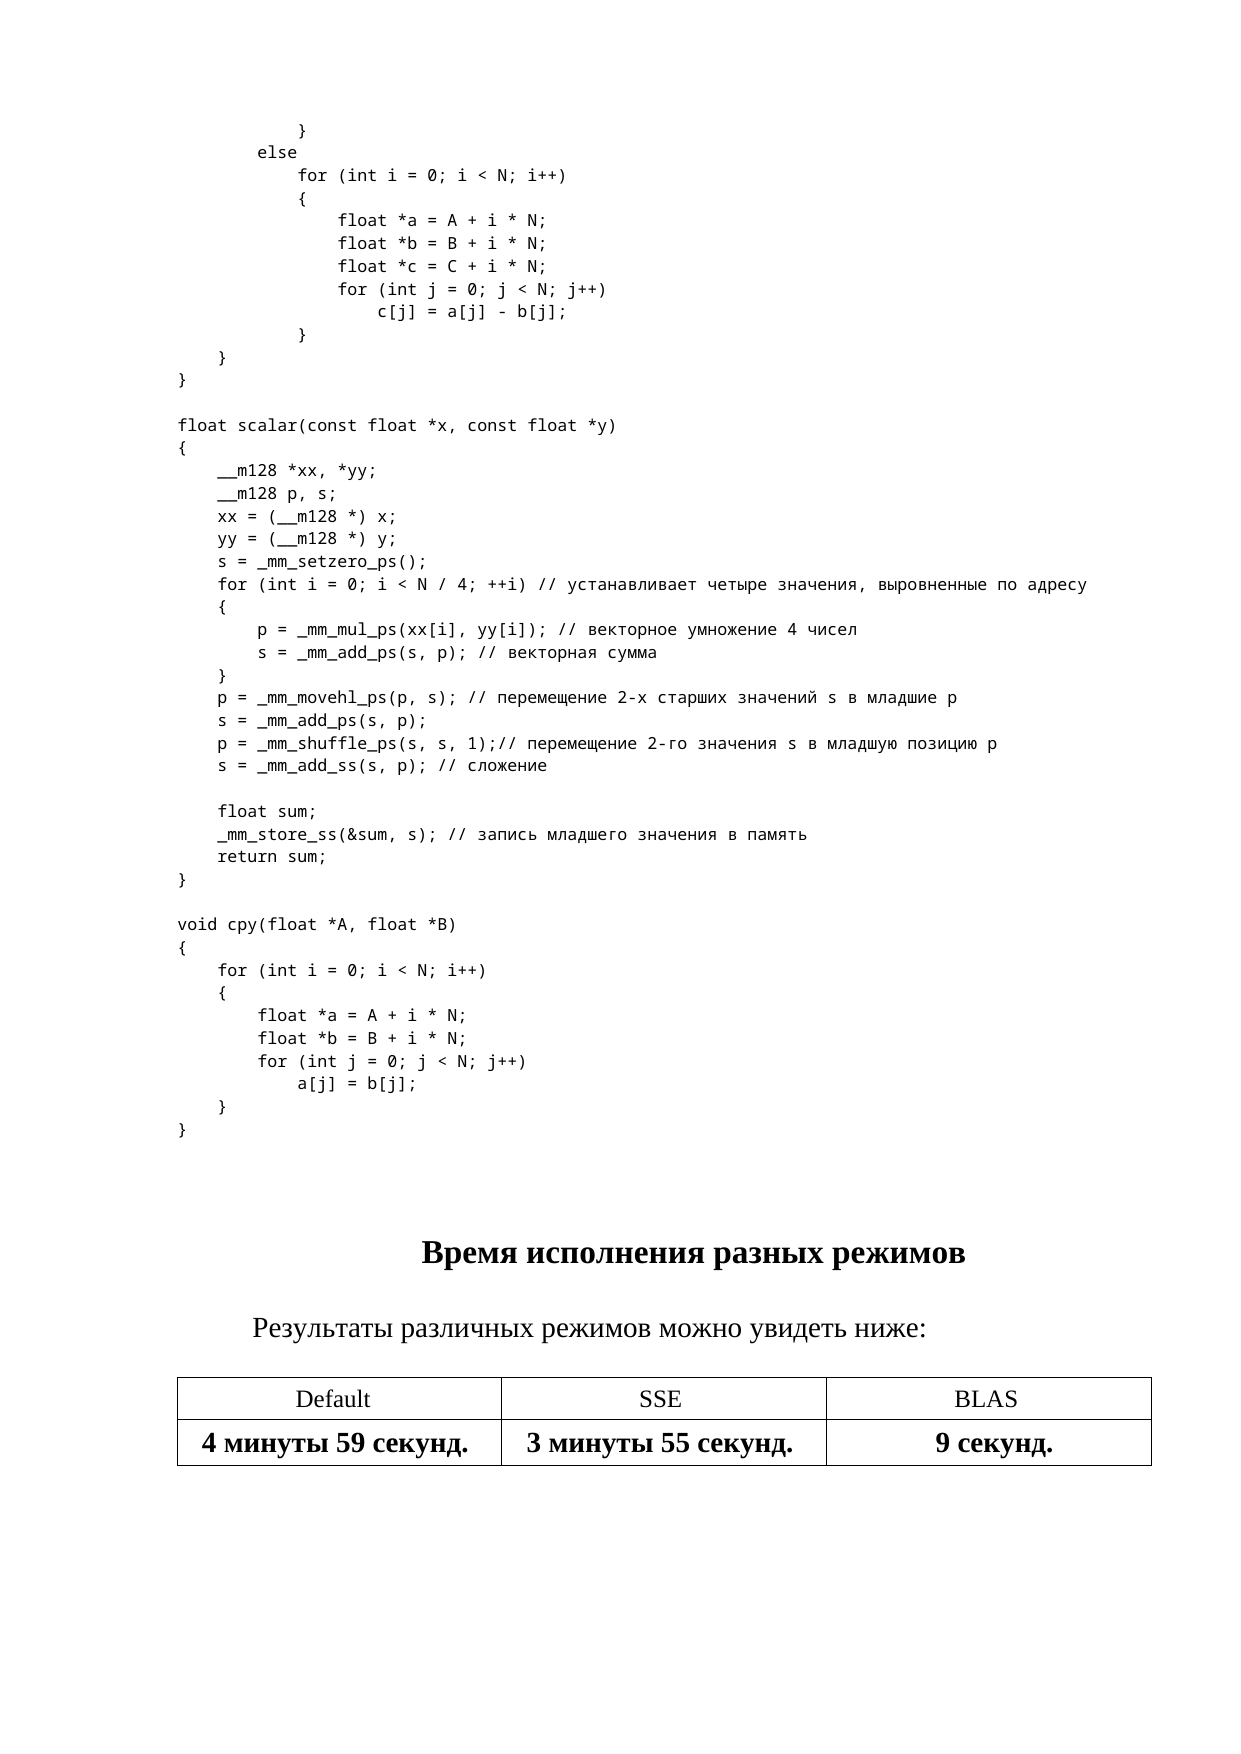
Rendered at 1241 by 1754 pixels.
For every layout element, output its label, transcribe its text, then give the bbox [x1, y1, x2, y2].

text c[j] = a[j] - b[j]; [177, 300, 1152, 322]
text } [177, 867, 1152, 890]
text float *a = A + i * N; [177, 209, 1152, 232]
table_cell 4 минуты 59 секунд. [178, 1420, 501, 1464]
text float scalar(const float *x, const float *y) [177, 413, 1152, 436]
text for (int i = 0; i < N / 4; ++i) // устанавливает четыре значения, выровненные по адресу [177, 572, 1152, 595]
text _mm_store_ss(&sum, s); // запись младшего значения в память [177, 822, 1152, 845]
table_header Default [178, 1378, 501, 1418]
text } [177, 663, 1152, 686]
text p = _mm_mul_ps(xx[i], yy[i]); // векторное умножение 4 чисел [177, 618, 1152, 640]
text } [177, 118, 1152, 141]
text { [177, 436, 1152, 459]
table_header BLAS [827, 1378, 1151, 1418]
text Результаты различных режимов можно увидеть ниже: [177, 1310, 1152, 1344]
text for (int j = 0; j < N; j++) [177, 1049, 1152, 1072]
text } [177, 1117, 1152, 1140]
text __m128 *xx, *yy; [177, 459, 1152, 481]
text } [177, 345, 1152, 368]
table_cell 9 секунд. [827, 1420, 1151, 1464]
text p = _mm_shuffle_ps(s, s, 1);// перемещение 2-го значения s в младшую позицию p [177, 731, 1152, 754]
text float sum; [177, 799, 1152, 822]
text __m128 p, s; [177, 481, 1152, 504]
text { [177, 936, 1152, 958]
text p = _mm_movehl_ps(p, s); // перемещение 2-х старших значений s в младшие p [177, 686, 1152, 708]
text float *a = A + i * N; [177, 1004, 1152, 1026]
text { [177, 981, 1152, 1004]
text xx = (__m128 *) x; [177, 504, 1152, 527]
text return sum; [177, 845, 1152, 867]
table_cell 3 минуты 55 секунд. [502, 1420, 826, 1464]
table_header SSE [502, 1378, 826, 1418]
text else [177, 141, 1152, 163]
text float *c = C + i * N; [177, 254, 1152, 277]
subtitle Время исполнения разных режимов [177, 1232, 1152, 1270]
text { [177, 595, 1152, 618]
text float *b = B + i * N; [177, 1026, 1152, 1049]
text void cpy(float *A, float *B) [177, 913, 1152, 936]
text for (int i = 0; i < N; i++) [177, 163, 1152, 186]
text s = _mm_add_ss(s, p); // сложение [177, 754, 1152, 777]
text s = _mm_setzero_ps(); [177, 549, 1152, 572]
text s = _mm_add_ps(s, p); [177, 708, 1152, 731]
text s = _mm_add_ps(s, p); // векторная сумма [177, 640, 1152, 663]
text for (int i = 0; i < N; i++) [177, 958, 1152, 981]
text } [177, 1094, 1152, 1117]
text } [177, 368, 1152, 391]
text { [177, 186, 1152, 209]
text float *b = B + i * N; [177, 232, 1152, 254]
text yy = (__m128 *) y; [177, 527, 1152, 549]
text a[j] = b[j]; [177, 1072, 1152, 1094]
text for (int j = 0; j < N; j++) [177, 277, 1152, 300]
text } [177, 322, 1152, 345]
